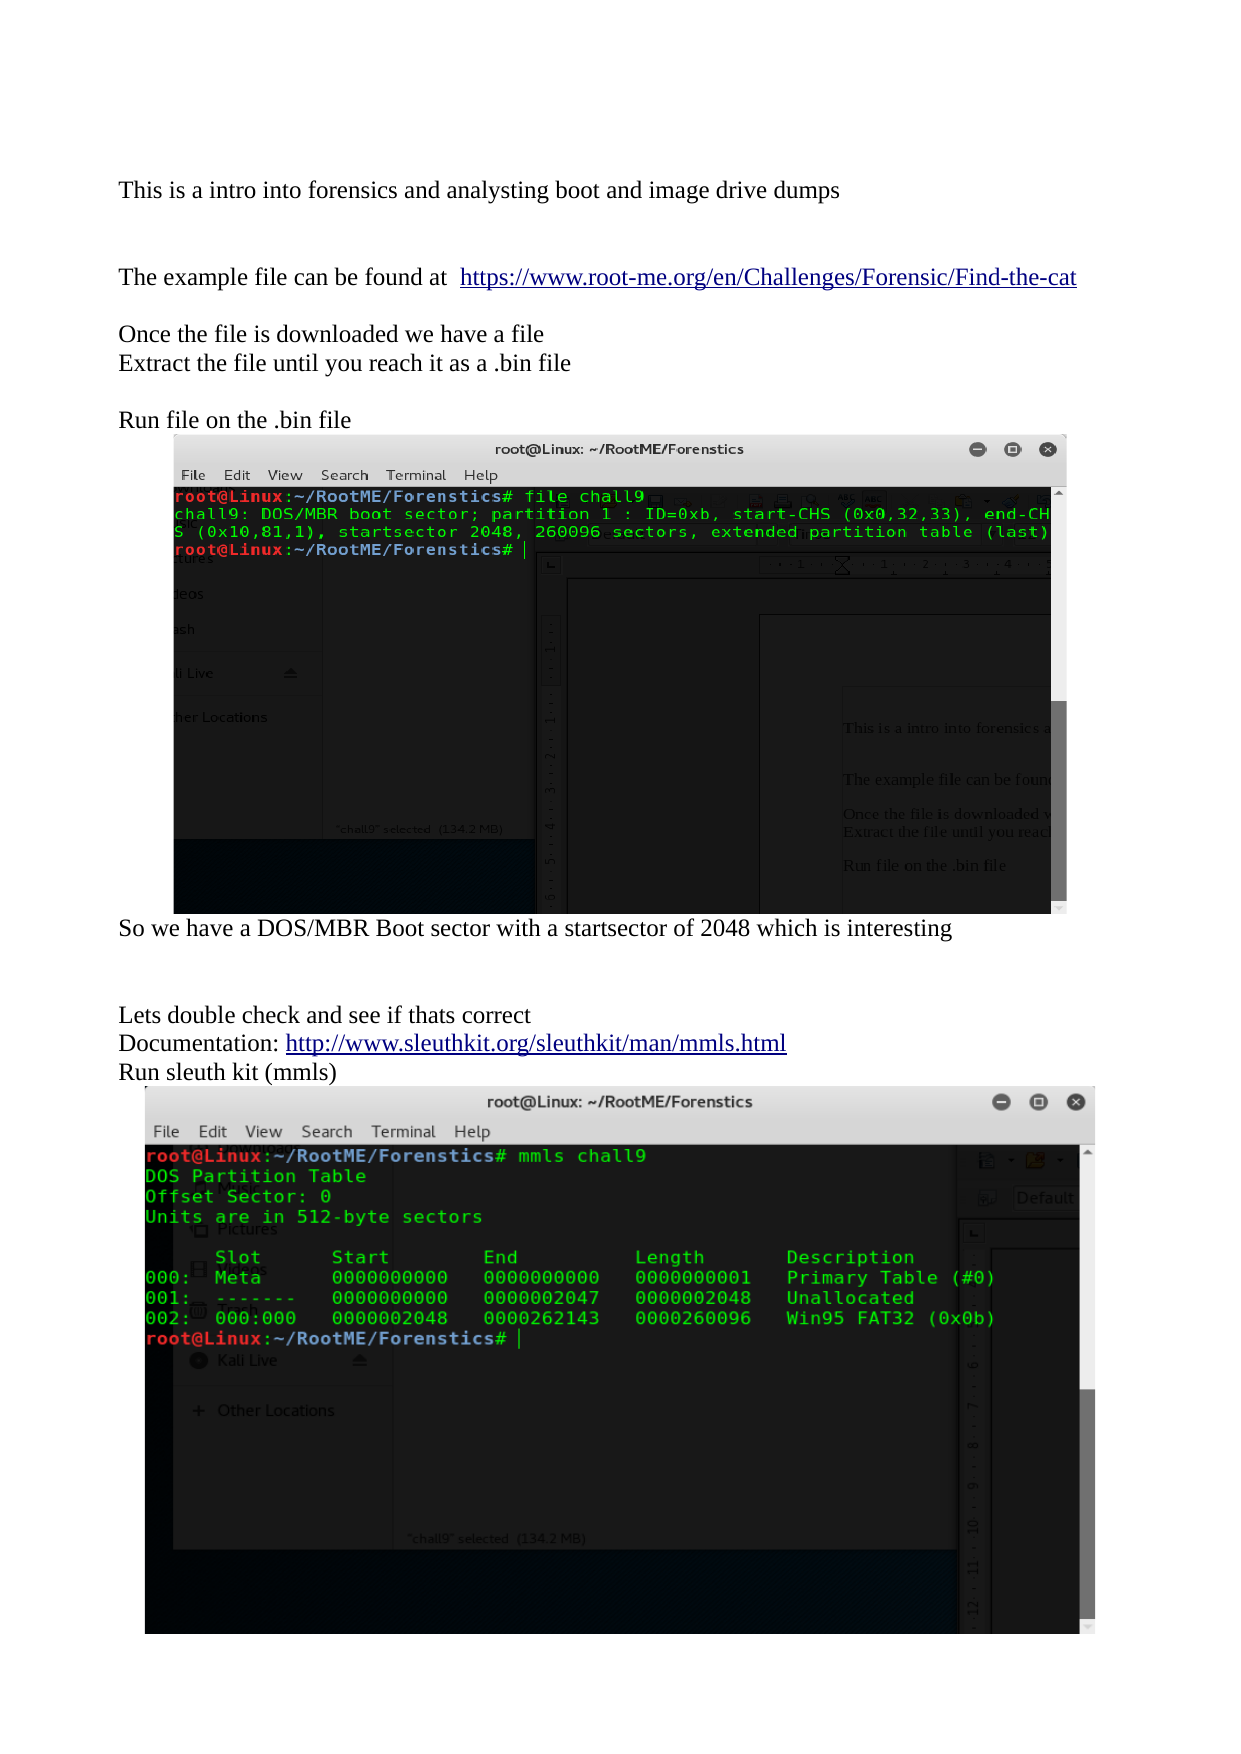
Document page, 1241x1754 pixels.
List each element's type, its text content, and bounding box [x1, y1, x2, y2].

text Lets double check and see if thats correct [118, 1000, 1122, 1028]
text Documentation: http://www.sleuthkit.org/sleuthkit/man/mmls.html [118, 1028, 1122, 1057]
picture [173, 434, 1067, 914]
text The example file can be found at https://www.root-me.org/en/Challenges/Forensic/Find-the-cat [118, 262, 1122, 291]
text Run sleuth kit (mmls) [118, 1057, 1122, 1086]
text Run file on the .bin file [118, 406, 1122, 434]
text So we have a DOS/MBR Boot sector with a startsector of 2048 which is interesting [118, 434, 1122, 942]
text This is a intro into forensics and analysting boot and image drive dumps [118, 176, 1122, 204]
text Extract the file until you reach it as a .bin file [118, 348, 1122, 377]
text Once the file is downloaded we have a file [118, 319, 1122, 348]
picture [144, 1086, 1096, 1634]
